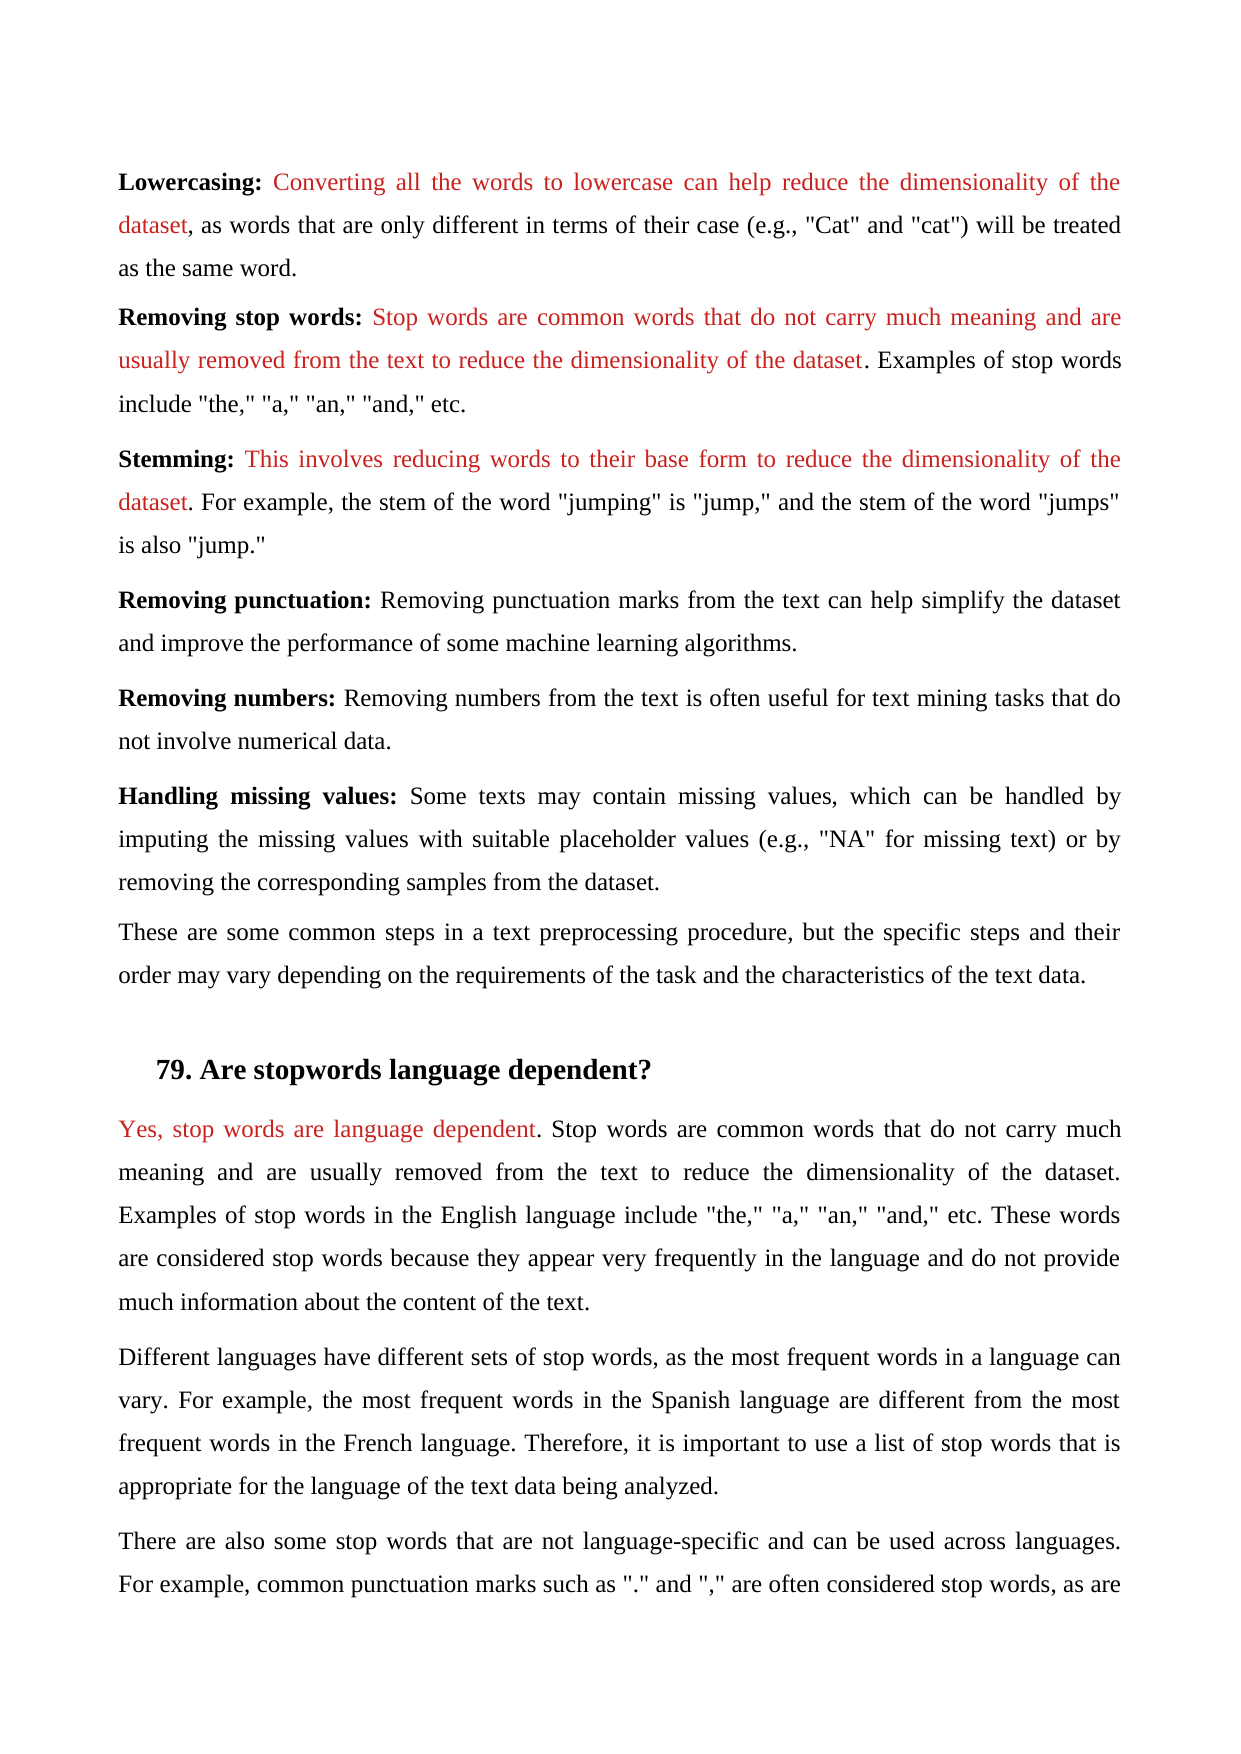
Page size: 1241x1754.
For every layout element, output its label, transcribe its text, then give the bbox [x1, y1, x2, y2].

text Stemming: This involves reducing words to their base form to reduce the dimensionality of the dataset. For example, the stem of the word "jumping" is "jump," and the stem of the word "jumps" is also "jump." [118, 444, 1122, 559]
text Different languages have different sets of stop words, as the most frequent words in a language can vary. For example, the most frequent words in the Spanish language are different from the most frequent words in the French language. Therefore, it is important to use a list of stop words that is appropriate for the language of the text data being analyzed. [118, 1342, 1122, 1500]
text There are also some stop words that are not language-specific and can be used across languages. For example, common punctuation marks such as "." and "," are often considered stop words, as are [118, 1526, 1122, 1598]
text Removing stop words: Stop words are common words that do not carry much meaning and are usually removed from the text to reduce the dimensionality of the dataset. Examples of stop words include "the," "a," "an," "and," etc. [118, 302, 1122, 417]
text Handling missing values: Some texts may contain missing values, which can be handled by imputing the missing values with suitable placeholder values (e.g., "NA" for missing text) or by removing the corresponding samples from the dataset. [118, 781, 1122, 896]
text Yes, stop words are language dependent. Stop words are common words that do not carry much meaning and are usually removed from the text to reduce the dimensionality of the dataset. Examples of stop words in the English language include "the," "a," "an," "and," etc. These words are considered stop words because they appear very frequently in the language and do not provide much information about the content of the text. [118, 1114, 1122, 1315]
text Removing numbers: Removing numbers from the text is often useful for text mining tasks that do not involve numerical data. [118, 683, 1122, 755]
text Lowercasing: Converting all the words to lowercase can help reduce the dimensionality of the dataset, as words that are only different in terms of their case (e.g., "Cat" and "cat") will be treated as the same word. [118, 167, 1122, 282]
text Removing punctuation: Removing punctuation marks from the text can help simplify the dataset and improve the performance of some machine learning algorithms. [118, 585, 1122, 657]
text These are some common steps in a text preprocessing procedure, but the specific steps and their order may vary depending on the requirements of the task and the characteristics of the text data. [118, 917, 1122, 988]
list Are stopwords language dependent? [156, 1052, 1122, 1085]
